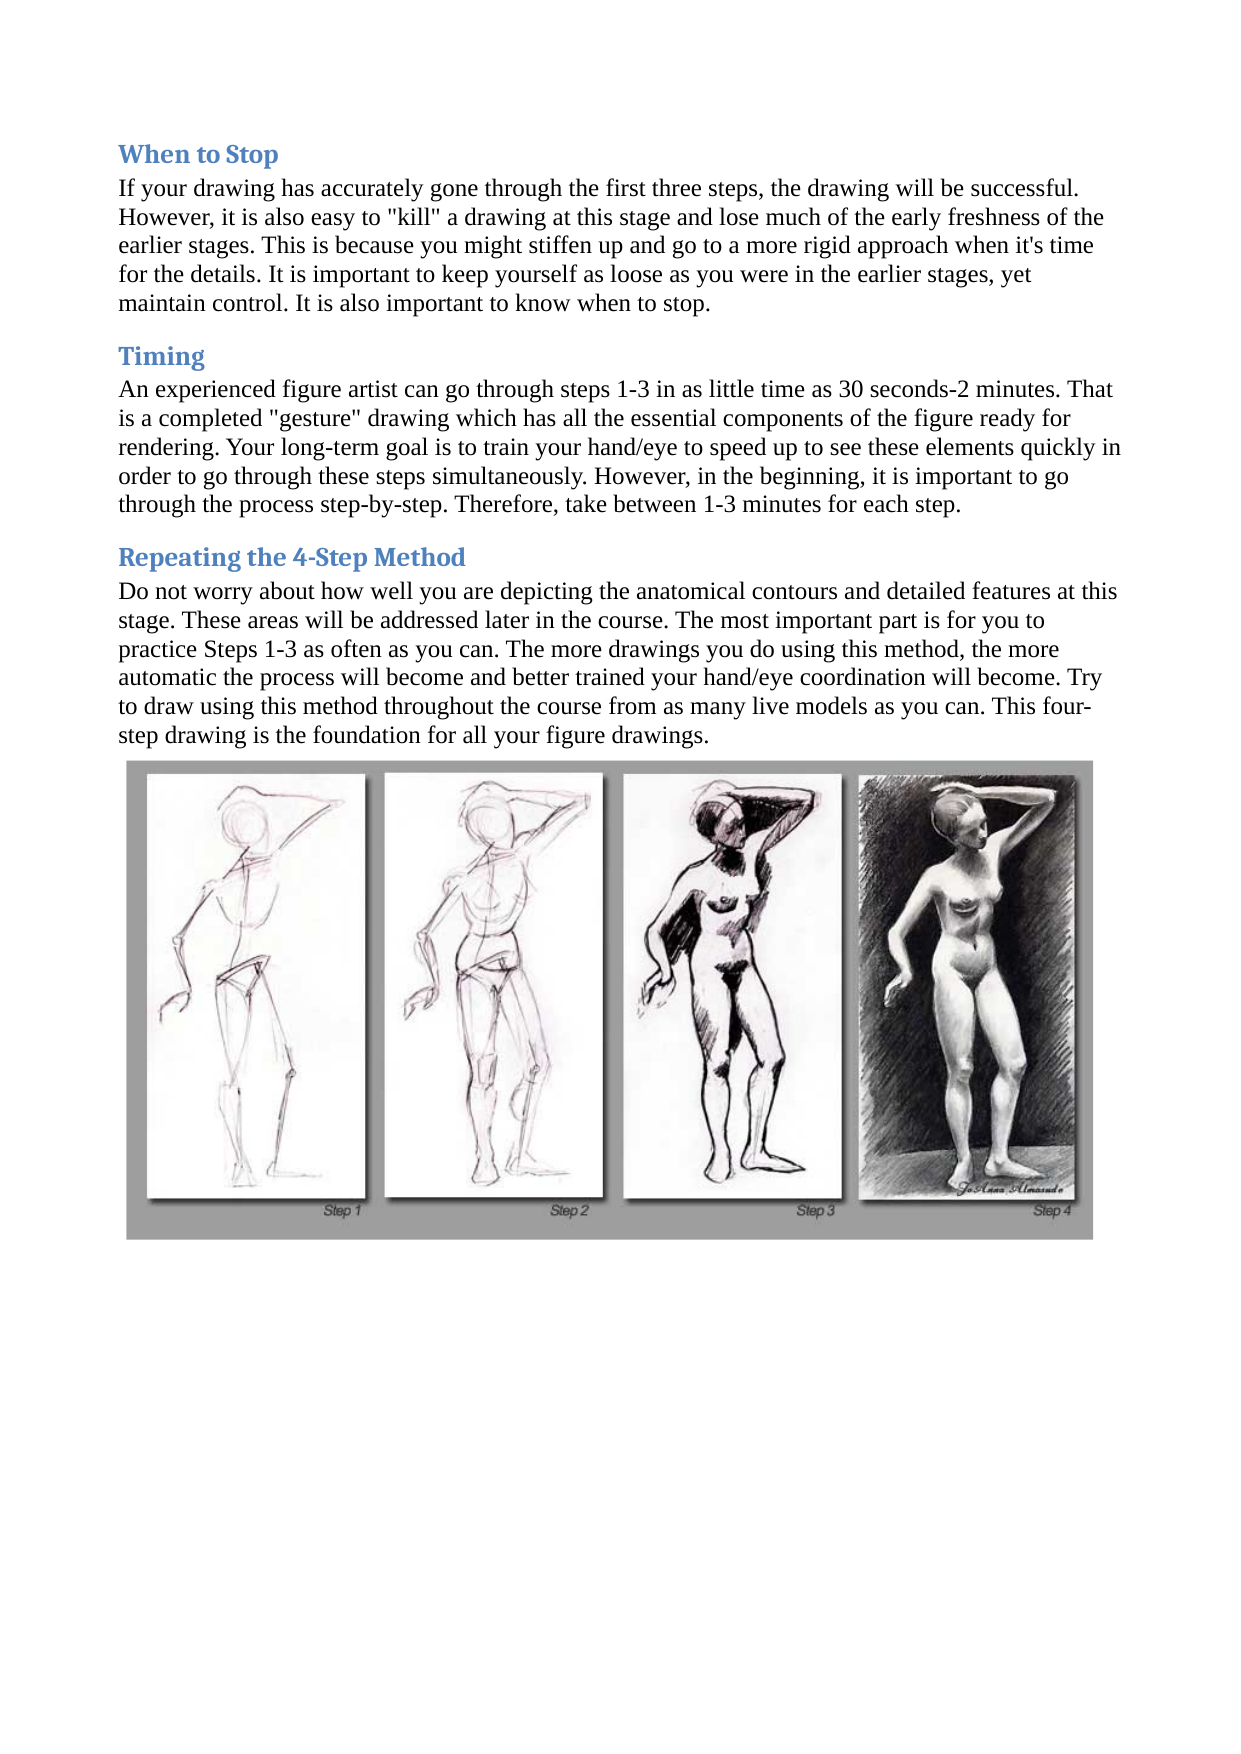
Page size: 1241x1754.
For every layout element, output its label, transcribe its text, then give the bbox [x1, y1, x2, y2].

text Do not worry about how well you are depicting the anatomical contours and detailed features at this stage. These areas will be addressed later in the course. The most important part is for you to practice Steps 1-3 as often as you can. The more drawings you do using this method, the more automatic the process will become and better trained your hand/eye coordination will become. Try to draw using this method throughout the course from as many live models as you can. This four-step drawing is the foundation for all your figure drawings. [118, 576, 1122, 749]
subtitle When to Stop [118, 139, 1122, 170]
subtitle Timing [118, 341, 1122, 372]
text If your drawing has accurately gone through the first three steps, the drawing will be successful. However, it is also easy to "kill" a drawing at this stage and lose much of the early freshness of the earlier stages. This is because you might stiffen up and go to a more rigid approach when it's time for the details. It is important to keep yourself as loose as you were in the earlier stages, yet maintain control. It is also important to know when to stop. [118, 173, 1122, 317]
picture [118, 751, 1094, 1241]
text An experienced figure artist can go through steps 1-3 in as little time as 30 seconds-2 minutes. That is a completed "gesture" drawing which has all the essential components of the figure ready for rendering. Your long-term goal is to train your hand/eye to speed up to see these elements quickly in order to go through these steps simultaneously. However, in the beginning, it is important to go through the process step-by-step. Therefore, take between 1-3 minutes for each step. [118, 374, 1122, 518]
subtitle Repeating the 4-Step Method [118, 542, 1122, 573]
